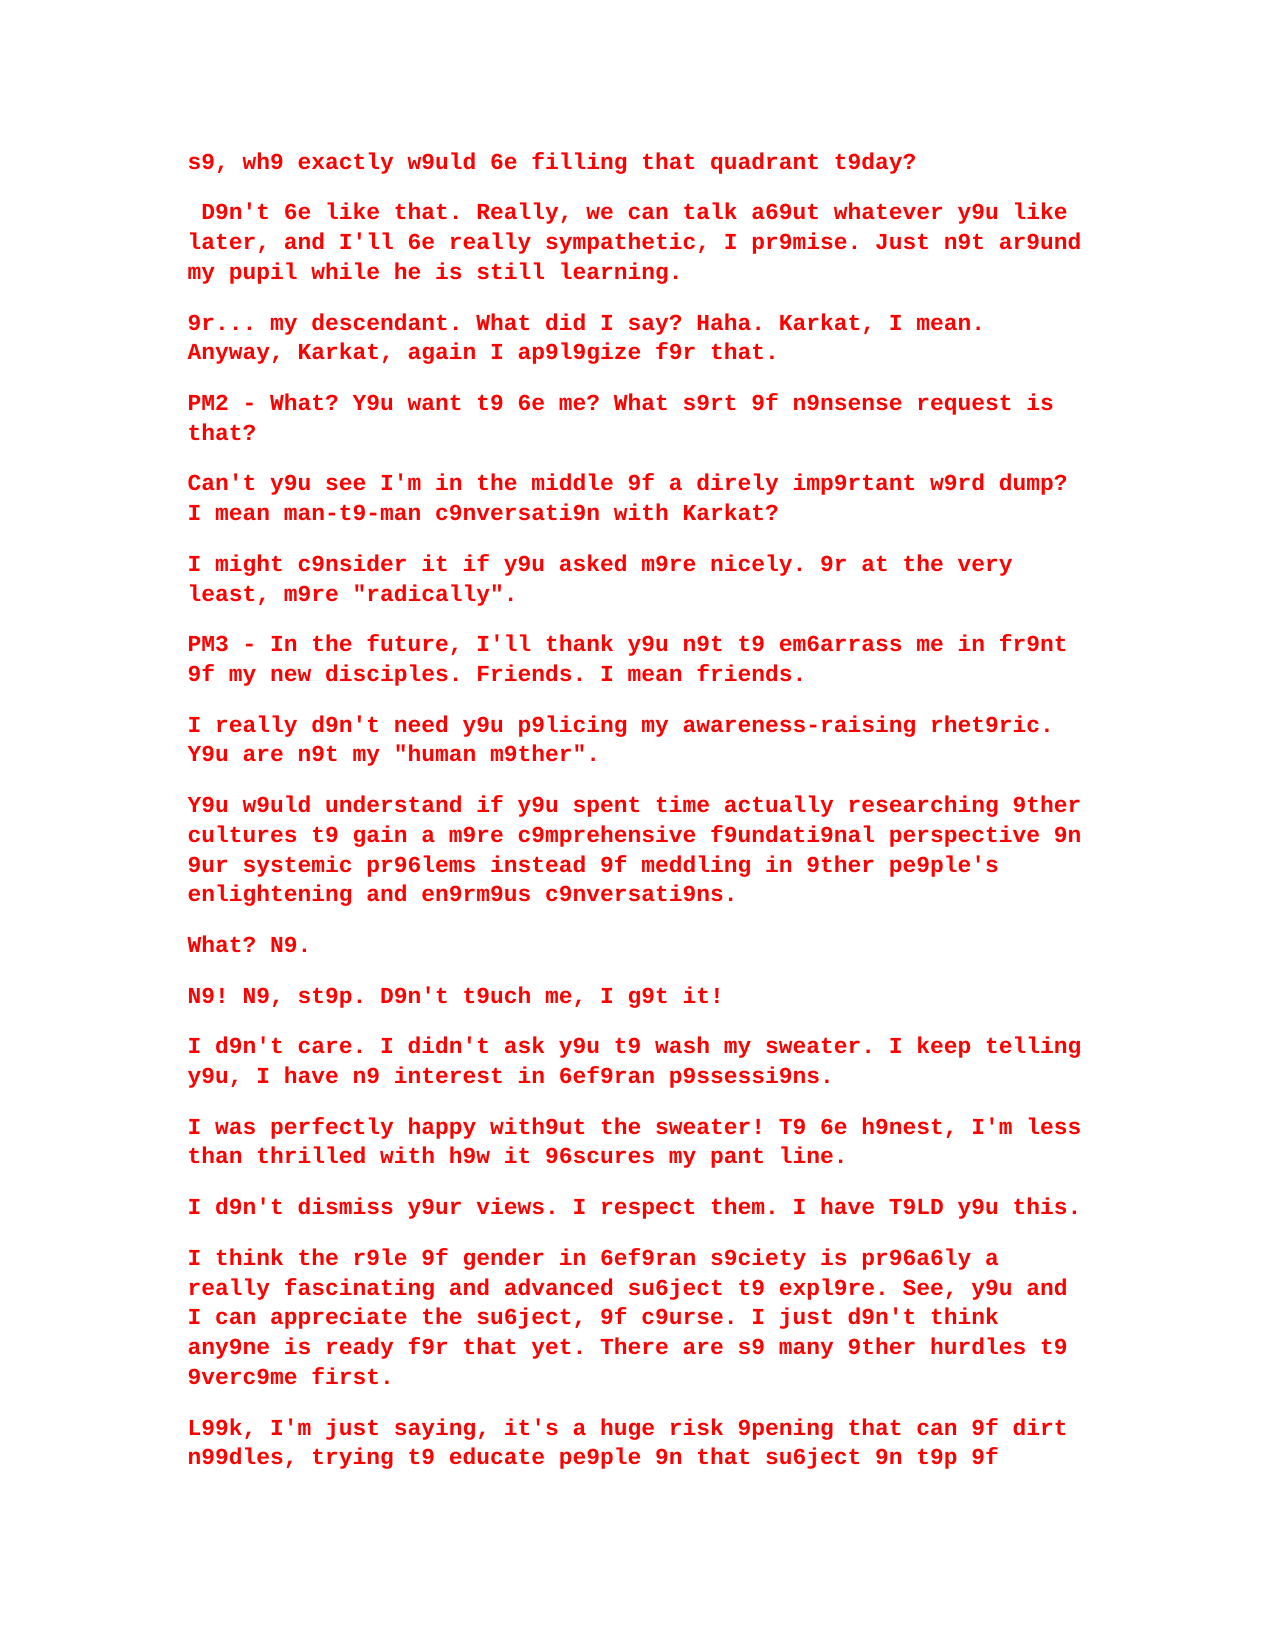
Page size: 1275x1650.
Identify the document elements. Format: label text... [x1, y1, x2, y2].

text Y9u w9uld understand if y9u spent time actually researching 9ther cultures t9 gain a m9re c9mprehensive f9undati9nal perspective 9n 9ur systemic pr96lems instead 9f meddling in 9ther pe9ple's enlightening and en9rm9us c9nversati9ns. [187, 793, 1087, 909]
text I might c9nsider it if y9u asked m9re nicely. 9r at the very least, m9re "radically". [187, 552, 1087, 608]
text 9r... my descendant. What did I say? Haha. Karkat, I mean. Anyway, Karkat, again I ap9l9gize f9r that. [187, 311, 1087, 367]
text PM2 - What? Y9u want t9 6e me? What s9rt 9f n9nsense request is that? [187, 391, 1087, 447]
text I really d9n't need y9u p9licing my awareness-raising rhet9ric. Y9u are n9t my "human m9ther". [187, 713, 1087, 769]
text I was perfectly happy with9ut the sweater! T9 6e h9nest, I'm less than thrilled with h9w it 96scures my pant line. [187, 1115, 1087, 1171]
text s9, wh9 exactly w9uld 6e filling that quadrant t9day? [187, 150, 1087, 176]
text L99k, I'm just saying, it's a huge risk 9pening that can 9f dirt n99dles, trying t9 educate pe9ple 9n that su6ject 9n t9p 9f [187, 1416, 1087, 1472]
text Can't y9u see I'm in the middle 9f a direly imp9rtant w9rd dump? I mean man-t9-man c9nversati9n with Karkat? [187, 472, 1087, 527]
text I d9n't care. I didn't ask y9u t9 wash my sweater. I keep telling y9u, I have n9 interest in 6ef9ran p9ssessi9ns. [187, 1034, 1087, 1090]
text What? N9. [187, 933, 1087, 959]
text I d9n't dismiss y9ur views. I respect them. I have T9LD y9u this. [187, 1195, 1087, 1221]
text N9! N9, st9p. D9n't t9uch me, I g9t it! [187, 984, 1087, 1010]
text D9n't 6e like that. Really, we can talk a69ut whatever y9u like later, and I'll 6e really sympathetic, I pr9mise. Just n9t ar9und my pupil while he is still learning. [187, 201, 1087, 286]
text I think the r9le 9f gender in 6ef9ran s9ciety is pr96a6ly a really fascinating and advanced su6ject t9 expl9re. See, y9u and I can appreciate the su6ject, 9f c9urse. I just d9n't think any9ne is ready f9r that yet. There are s9 many 9ther hurdles t9 9verc9me first. [187, 1246, 1087, 1391]
text PM3 - In the future, I'll thank y9u n9t t9 em6arrass me in fr9nt 9f my new disciples. Friends. I mean friends. [187, 632, 1087, 688]
